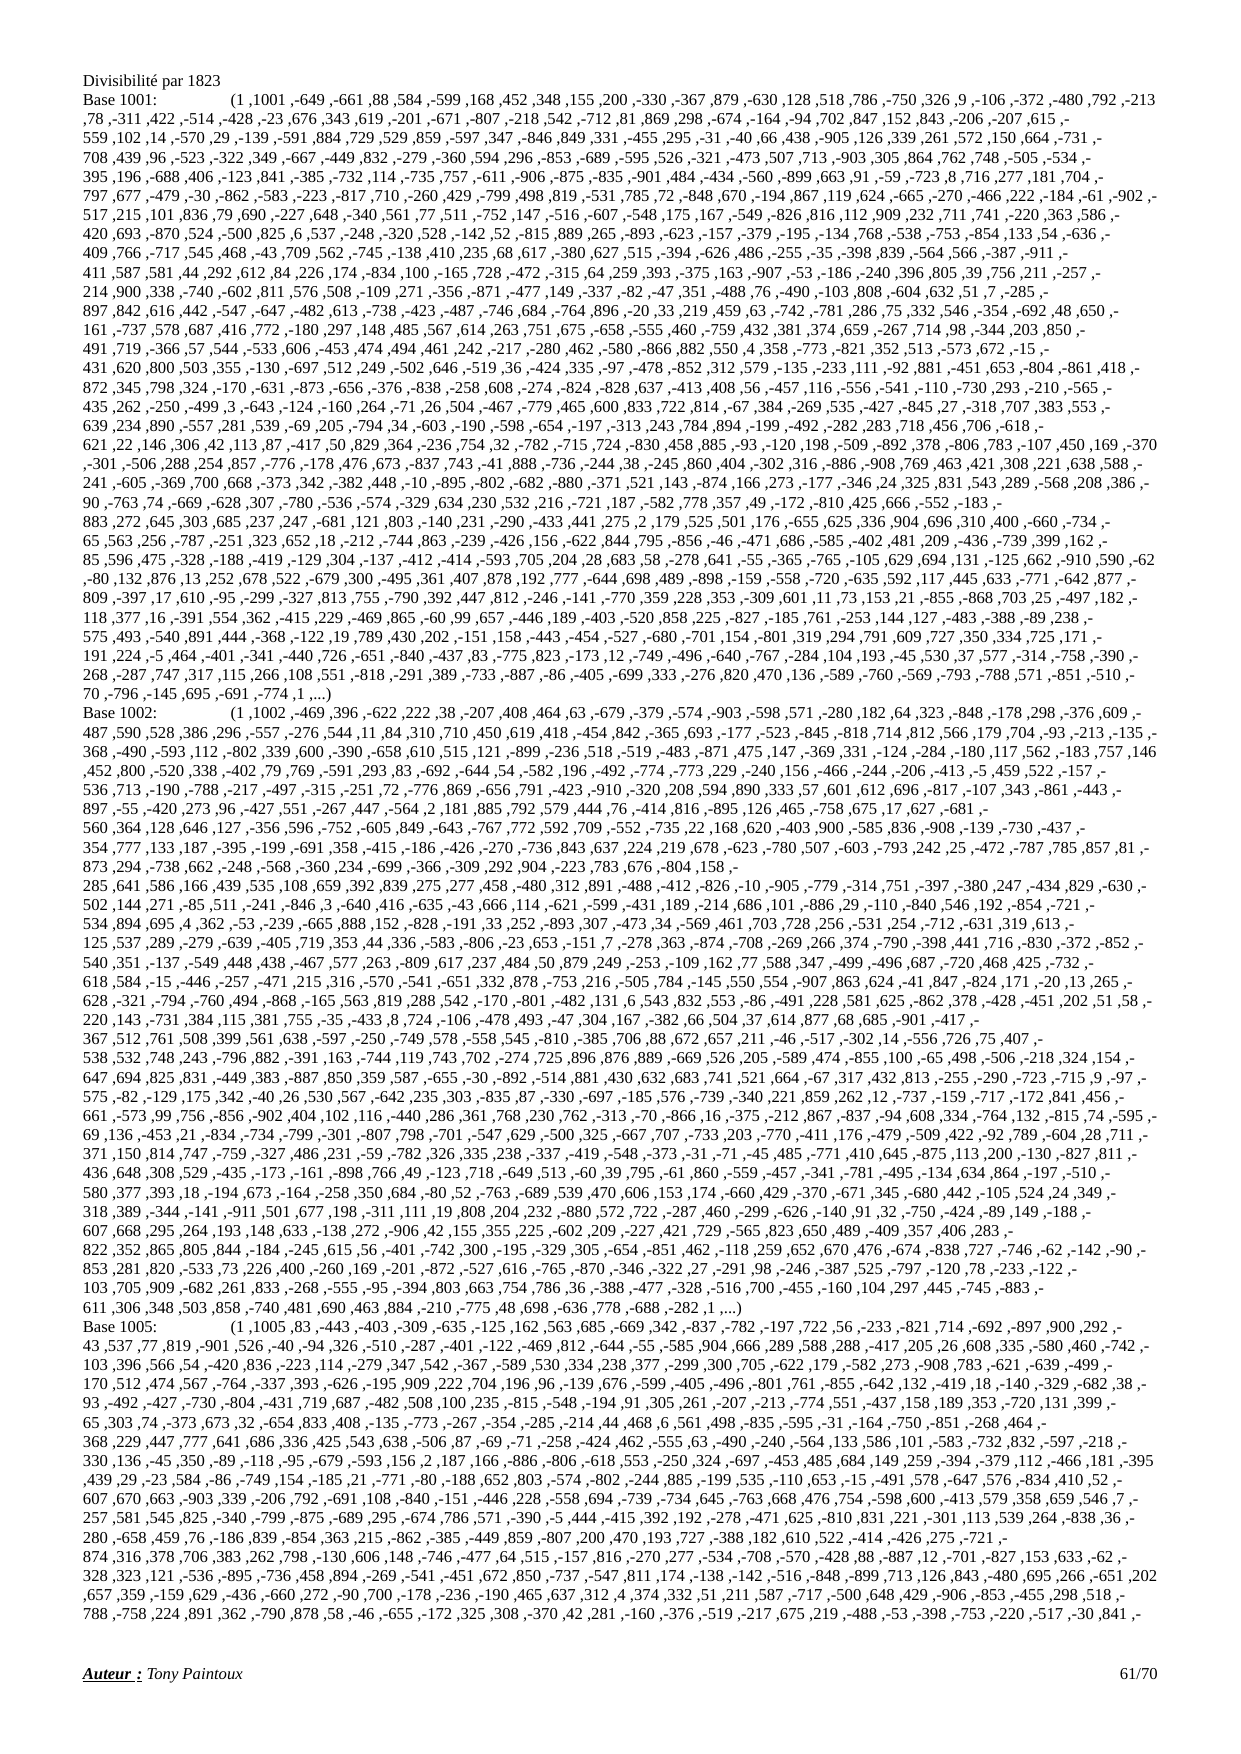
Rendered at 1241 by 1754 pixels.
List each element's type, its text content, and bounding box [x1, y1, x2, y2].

text Base 1005: (1 ,1005 ,83 ,-443 ,-403 ,-309 ,-635 ,-125 ,162 ,563 ,685 ,-669 ,342 ,-837 ,-782 ,-197 ,722 ,56 ,-233 ,-821 ,714 ,-692 ,-897 ,900 ,292 ,-43 ,537 ,77 ,819 ,-901 ,526 ,-40 ,-94 ,326 ,-510 ,-287 ,-401 ,-122 ,-469 ,812 ,-644 ,-55 ,-585 ,904 ,666 ,289 ,588 ,288 ,-417 ,205 ,26 ,608 ,335 ,-580 ,460 ,-742 ,-103 ,396 ,566 ,54 ,-420 ,836 ,-223 ,114 ,-279 ,347 ,542 ,-367 ,-589 ,530 ,334 ,238 ,377 ,-299 ,300 ,705 ,-622 ,179 ,-582 ,273 ,-908 ,783 ,-621 ,-639 ,-499 ,-170 ,512 ,474 ,567 ,-764 ,-337 ,393 ,-626 ,-195 ,909 ,222 ,704 ,196 ,96 ,-139 ,676 ,-599 ,-405 ,-496 ,-801 ,761 ,-855 ,-642 ,132 ,-419 ,18 ,-140 ,-329 ,-682 ,38 ,-93 ,-492 ,-427 ,-730 ,-804 ,-431 ,719 ,687 ,-482 ,508 ,100 ,235 ,-815 ,-548 ,-194 ,91 ,305 ,261 ,-207 ,-213 ,-774 ,551 ,-437 ,158 ,189 ,353 ,-720 ,131 ,399 ,-65 ,303 ,74 ,-373 ,673 ,32 ,-654 ,833 ,408 ,-135 ,-773 ,-267 ,-354 ,-285 ,-214 ,44 ,468 ,6 ,561 ,498 ,-835 ,-595 ,-31 ,-164 ,-750 ,-851 ,-268 ,464 ,-368 ,229 ,447 ,777 ,641 ,686 ,336 ,425 ,543 ,638 ,-506 ,87 ,-69 ,-71 ,-258 ,-424 ,462 ,-555 ,63 ,-490 ,-240 ,-564 ,133 ,586 ,101 ,-583 ,-732 ,832 ,-597 ,-218 ,-330 ,136 ,-45 ,350 ,-89 ,-118 ,-95 ,-679 ,-593 ,156 ,2 ,187 ,166 ,-886 ,-806 ,-618 ,553 ,-250 ,324 ,-697 ,-453 ,485 ,684 ,149 ,259 ,-394 ,-379 ,112 ,-466 ,181 ,-395 ,439 ,29 ,-23 ,584 ,-86 ,-749 ,154 ,-185 ,21 ,-771 ,-80 ,-188 ,652 ,803 ,-574 ,-802 ,-244 ,885 ,-199 ,535 ,-110 ,653 ,-15 ,-491 ,578 ,-647 ,576 ,-834 ,410 ,52 ,-607 ,670 ,663 ,-903 ,339 ,-206 ,792 ,-691 ,108 ,-840 ,-151 ,-446 ,228 ,-558 ,694 ,-739 ,-734 ,645 ,-763 ,668 ,476 ,754 ,-598 ,600 ,-413 ,579 ,358 ,659 ,546 ,7 ,-257 ,581 ,545 ,825 ,-340 ,-799 ,-875 ,-689 ,295 ,-674 ,786 ,571 ,-390 ,-5 ,444 ,-415 ,392 ,192 ,-278 ,-471 ,625 ,-810 ,831 ,221 ,-301 ,113 ,539 ,264 ,-838 ,36 ,-280 ,-658 ,459 ,76 ,-186 ,839 ,-854 ,363 ,215 ,-862 ,-385 ,-449 ,859 ,-807 ,200 ,470 ,193 ,727 ,-388 ,182 ,610 ,522 ,-414 ,-426 ,275 ,-721 ,-874 ,316 ,378 ,706 ,383 ,262 ,798 ,-130 ,606 ,148 ,-746 ,-477 ,64 ,515 ,-157 ,816 ,-270 ,277 ,-534 ,-708 ,-570 ,-428 ,88 ,-887 ,12 ,-701 ,-827 ,153 ,633 ,-62 ,-328 ,323 ,121 ,-536 ,-895 ,-736 ,458 ,894 ,-269 ,-541 ,-451 ,672 ,850 ,-737 ,-547 ,811 ,174 ,-138 ,-142 ,-516 ,-848 ,-899 ,713 ,126 ,843 ,-480 ,695 ,266 ,-651 ,202 ,657 ,359 ,-159 ,629 ,-436 ,-660 ,272 ,-90 ,700 ,-178 ,-236 ,-190 ,465 ,637 ,312 ,4 ,374 ,332 ,51 ,211 ,587 ,-717 ,-500 ,648 ,429 ,-906 ,-853 ,-455 ,298 ,518 ,-788 ,-758 ,224 ,891 ,362 ,-790 ,878 ,58 ,-46 ,-655 ,-172 ,325 ,308 ,-370 ,42 ,281 ,-160 ,-376 ,-519 ,-217 ,675 ,219 ,-488 ,-53 ,-398 ,-753 ,-220 ,-517 ,-30 ,841 ,- [83, 1317, 1157, 1623]
text Base 1001: (1 ,1001 ,-649 ,-661 ,88 ,584 ,-599 ,168 ,452 ,348 ,155 ,200 ,-330 ,-367 ,879 ,-630 ,128 ,518 ,786 ,-750 ,326 ,9 ,-106 ,-372 ,-480 ,792 ,-213 ,78 ,-311 ,422 ,-514 ,-428 ,-23 ,676 ,343 ,619 ,-201 ,-671 ,-807 ,-218 ,542 ,-712 ,81 ,869 ,298 ,-674 ,-164 ,-94 ,702 ,847 ,152 ,843 ,-206 ,-207 ,615 ,-559 ,102 ,14 ,-570 ,29 ,-139 ,-591 ,884 ,729 ,529 ,859 ,-597 ,347 ,-846 ,849 ,331 ,-455 ,295 ,-31 ,-40 ,66 ,438 ,-905 ,126 ,339 ,261 ,572 ,150 ,664 ,-731 ,-708 ,439 ,96 ,-523 ,-322 ,349 ,-667 ,-449 ,832 ,-279 ,-360 ,594 ,296 ,-853 ,-689 ,-595 ,526 ,-321 ,-473 ,507 ,713 ,-903 ,305 ,864 ,762 ,748 ,-505 ,-534 ,-395 ,196 ,-688 ,406 ,-123 ,841 ,-385 ,-732 ,114 ,-735 ,757 ,-611 ,-906 ,-875 ,-835 ,-901 ,484 ,-434 ,-560 ,-899 ,663 ,91 ,-59 ,-723 ,8 ,716 ,277 ,181 ,704 ,-797 ,677 ,-479 ,-30 ,-862 ,-583 ,-223 ,-817 ,710 ,-260 ,429 ,-799 ,498 ,819 ,-531 ,785 ,72 ,-848 ,670 ,-194 ,867 ,119 ,624 ,-665 ,-270 ,-466 ,222 ,-184 ,-61 ,-902 ,-517 ,215 ,101 ,836 ,79 ,690 ,-227 ,648 ,-340 ,561 ,77 ,511 ,-752 ,147 ,-516 ,-607 ,-548 ,175 ,167 ,-549 ,-826 ,816 ,112 ,909 ,232 ,711 ,741 ,-220 ,363 ,586 ,-420 ,693 ,-870 ,524 ,-500 ,825 ,6 ,537 ,-248 ,-320 ,528 ,-142 ,52 ,-815 ,889 ,265 ,-893 ,-623 ,-157 ,-379 ,-195 ,-134 ,768 ,-538 ,-753 ,-854 ,133 ,54 ,-636 ,-409 ,766 ,-717 ,545 ,468 ,-43 ,709 ,562 ,-745 ,-138 ,410 ,235 ,68 ,617 ,-380 ,627 ,515 ,-394 ,-626 ,486 ,-255 ,-35 ,-398 ,839 ,-564 ,566 ,-387 ,-911 ,-411 ,587 ,581 ,44 ,292 ,612 ,84 ,226 ,174 ,-834 ,100 ,-165 ,728 ,-472 ,-315 ,64 ,259 ,393 ,-375 ,163 ,-907 ,-53 ,-186 ,-240 ,396 ,805 ,39 ,756 ,211 ,-257 ,-214 ,900 ,338 ,-740 ,-602 ,811 ,576 ,508 ,-109 ,271 ,-356 ,-871 ,-477 ,149 ,-337 ,-82 ,-47 ,351 ,-488 ,76 ,-490 ,-103 ,808 ,-604 ,632 ,51 ,7 ,-285 ,-897 ,842 ,616 ,442 ,-547 ,-647 ,-482 ,613 ,-738 ,-423 ,-487 ,-746 ,684 ,-764 ,896 ,-20 ,33 ,219 ,459 ,63 ,-742 ,-781 ,286 ,75 ,332 ,546 ,-354 ,-692 ,48 ,650 ,-161 ,-737 ,578 ,687 ,416 ,772 ,-180 ,297 ,148 ,485 ,567 ,614 ,263 ,751 ,675 ,-658 ,-555 ,460 ,-759 ,432 ,381 ,374 ,659 ,-267 ,714 ,98 ,-344 ,203 ,850 ,-491 ,719 ,-366 ,57 ,544 ,-533 ,606 ,-453 ,474 ,494 ,461 ,242 ,-217 ,-280 ,462 ,-580 ,-866 ,882 ,550 ,4 ,358 ,-773 ,-821 ,352 ,513 ,-573 ,672 ,-15 ,-431 ,620 ,800 ,503 ,355 ,-130 ,-697 ,512 ,249 ,-502 ,646 ,-519 ,36 ,-424 ,335 ,-97 ,-478 ,-852 ,312 ,579 ,-135 ,-233 ,111 ,-92 ,881 ,-451 ,653 ,-804 ,-861 ,418 ,-872 ,345 ,798 ,324 ,-170 ,-631 ,-873 ,-656 ,-376 ,-838 ,-258 ,608 ,-274 ,-824 ,-828 ,637 ,-413 ,408 ,56 ,-457 ,116 ,-556 ,-541 ,-110 ,-730 ,293 ,-210 ,-565 ,-435 ,262 ,-250 ,-499 ,3 ,-643 ,-124 ,-160 ,264 ,-71 ,26 ,504 ,-467 ,-779 ,465 ,600 ,833 ,722 ,814 ,-67 ,384 ,-269 ,535 ,-427 ,-845 ,27 ,-318 ,707 ,383 ,553 ,-639 ,234 ,890 ,-557 ,281 ,539 ,-69 ,205 ,-794 ,34 ,-603 ,-190 ,-598 ,-654 ,-197 ,-313 ,243 ,784 ,894 ,-199 ,-492 ,-282 ,283 ,718 ,456 ,706 ,-618 ,-621 ,22 ,146 ,306 ,42 ,113 ,87 ,-417 ,50 ,829 ,364 ,-236 ,754 ,32 ,-782 ,-715 ,724 ,-830 ,458 ,885 ,-93 ,-120 ,198 ,-509 ,-892 ,378 ,-806 ,783 ,-107 ,450 ,169 ,-370 ,-301 ,-506 ,288 ,254 ,857 ,-776 ,-178 ,476 ,673 ,-837 ,743 ,-41 ,888 ,-736 ,-244 ,38 ,-245 ,860 ,404 ,-302 ,316 ,-886 ,-908 ,769 ,463 ,421 ,308 ,221 ,638 ,588 ,-241 ,-605 ,-369 ,700 ,668 ,-373 ,342 ,-382 ,448 ,-10 ,-895 ,-802 ,-682 ,-880 ,-371 ,521 ,143 ,-874 ,166 ,273 ,-177 ,-346 ,24 ,325 ,831 ,543 ,289 ,-568 ,208 ,386 ,-90 ,-763 ,74 ,-669 ,-628 ,307 ,-780 ,-536 ,-574 ,-329 ,634 ,230 ,532 ,216 ,-721 ,187 ,-582 ,778 ,357 ,49 ,-172 ,-810 ,425 ,666 ,-552 ,-183 ,-883 ,272 ,645 ,303 ,685 ,237 ,247 ,-681 ,121 ,803 ,-140 ,231 ,-290 ,-433 ,441 ,275 ,2 ,179 ,525 ,501 ,176 ,-655 ,625 ,336 ,904 ,696 ,310 ,400 ,-660 ,-734 ,-65 ,563 ,256 ,-787 ,-251 ,323 ,652 ,18 ,-212 ,-744 ,863 ,-239 ,-426 ,156 ,-622 ,844 ,795 ,-856 ,-46 ,-471 ,686 ,-585 ,-402 ,481 ,209 ,-436 ,-739 ,399 ,162 ,-85 ,596 ,475 ,-328 ,-188 ,-419 ,-129 ,304 ,-137 ,-412 ,-414 ,-593 ,705 ,204 ,28 ,683 ,58 ,-278 ,641 ,-55 ,-365 ,-765 ,-105 ,629 ,694 ,131 ,-125 ,662 ,-910 ,590 ,-62 ,-80 ,132 ,876 ,13 ,252 ,678 ,522 ,-679 ,300 ,-495 ,361 ,407 ,878 ,192 ,777 ,-644 ,698 ,489 ,-898 ,-159 ,-558 ,-720 ,-635 ,592 ,117 ,445 ,633 ,-771 ,-642 ,877 ,-809 ,-397 ,17 ,610 ,-95 ,-299 ,-327 ,813 ,755 ,-790 ,392 ,447 ,812 ,-246 ,-141 ,-770 ,359 ,228 ,353 ,-309 ,601 ,11 ,73 ,153 ,21 ,-855 ,-868 ,703 ,25 ,-497 ,182 ,-118 ,377 ,16 ,-391 ,554 ,362 ,-415 ,229 ,-469 ,865 ,-60 ,99 ,657 ,-446 ,189 ,-403 ,-520 ,858 ,225 ,-827 ,-185 ,761 ,-253 ,144 ,127 ,-483 ,-388 ,-89 ,238 ,-575 ,493 ,-540 ,891 ,444 ,-368 ,-122 ,19 ,789 ,430 ,202 ,-151 ,158 ,-443 ,-454 ,-527 ,-680 ,-701 ,154 ,-801 ,319 ,294 ,791 ,609 ,727 ,350 ,334 ,725 ,171 ,-191 ,224 ,-5 ,464 ,-401 ,-341 ,-440 ,726 ,-651 ,-840 ,-437 ,83 ,-775 ,823 ,-173 ,12 ,-749 ,-496 ,-640 ,-767 ,-284 ,104 ,193 ,-45 ,530 ,37 ,577 ,-314 ,-758 ,-390 ,-268 ,-287 ,747 ,317 ,115 ,266 ,108 ,551 ,-818 ,-291 ,389 ,-733 ,-887 ,-86 ,-405 ,-699 ,333 ,-276 ,820 ,470 ,136 ,-589 ,-760 ,-569 ,-793 ,-788 ,571 ,-851 ,-510 ,-70 ,-796 ,-145 ,695 ,-691 ,-774 ,1 ,...) [83, 90, 1157, 703]
text Base 1002: (1 ,1002 ,-469 ,396 ,-622 ,222 ,38 ,-207 ,408 ,464 ,63 ,-679 ,-379 ,-574 ,-903 ,-598 ,571 ,-280 ,182 ,64 ,323 ,-848 ,-178 ,298 ,-376 ,609 ,-487 ,590 ,528 ,386 ,296 ,-557 ,-276 ,544 ,11 ,84 ,310 ,710 ,450 ,619 ,418 ,-454 ,842 ,-365 ,693 ,-177 ,-523 ,-845 ,-818 ,714 ,812 ,566 ,179 ,704 ,-93 ,-213 ,-135 ,-368 ,-490 ,-593 ,112 ,-802 ,339 ,600 ,-390 ,-658 ,610 ,515 ,121 ,-899 ,-236 ,518 ,-519 ,-483 ,-871 ,475 ,147 ,-369 ,331 ,-124 ,-284 ,-180 ,117 ,562 ,-183 ,757 ,146 ,452 ,800 ,-520 ,338 ,-402 ,79 ,769 ,-591 ,293 ,83 ,-692 ,-644 ,54 ,-582 ,196 ,-492 ,-774 ,-773 ,229 ,-240 ,156 ,-466 ,-244 ,-206 ,-413 ,-5 ,459 ,522 ,-157 ,-536 ,713 ,-190 ,-788 ,-217 ,-497 ,-315 ,-251 ,72 ,-776 ,869 ,-656 ,791 ,-423 ,-910 ,-320 ,208 ,594 ,890 ,333 ,57 ,601 ,612 ,696 ,-817 ,-107 ,343 ,-861 ,-443 ,-897 ,-55 ,-420 ,273 ,96 ,-427 ,551 ,-267 ,447 ,-564 ,2 ,181 ,885 ,792 ,579 ,444 ,76 ,-414 ,816 ,-895 ,126 ,465 ,-758 ,675 ,17 ,627 ,-681 ,-560 ,364 ,128 ,646 ,127 ,-356 ,596 ,-752 ,-605 ,849 ,-643 ,-767 ,772 ,592 ,709 ,-552 ,-735 ,22 ,168 ,620 ,-403 ,900 ,-585 ,836 ,-908 ,-139 ,-730 ,-437 ,-354 ,777 ,133 ,187 ,-395 ,-199 ,-691 ,358 ,-415 ,-186 ,-426 ,-270 ,-736 ,843 ,637 ,224 ,219 ,678 ,-623 ,-780 ,507 ,-603 ,-793 ,242 ,25 ,-472 ,-787 ,785 ,857 ,81 ,-873 ,294 ,-738 ,662 ,-248 ,-568 ,-360 ,234 ,-699 ,-366 ,-309 ,292 ,904 ,-223 ,783 ,676 ,-804 ,158 ,-285 ,641 ,586 ,166 ,439 ,535 ,108 ,659 ,392 ,839 ,275 ,277 ,458 ,-480 ,312 ,891 ,-488 ,-412 ,-826 ,-10 ,-905 ,-779 ,-314 ,751 ,-397 ,-380 ,247 ,-434 ,829 ,-630 ,-502 ,144 ,271 ,-85 ,511 ,-241 ,-846 ,3 ,-640 ,416 ,-635 ,-43 ,666 ,114 ,-621 ,-599 ,-431 ,189 ,-214 ,686 ,101 ,-886 ,29 ,-110 ,-840 ,546 ,192 ,-854 ,-721 ,-534 ,894 ,695 ,4 ,362 ,-53 ,-239 ,-665 ,888 ,152 ,-828 ,-191 ,33 ,252 ,-893 ,307 ,-473 ,34 ,-569 ,461 ,703 ,728 ,256 ,-531 ,254 ,-712 ,-631 ,319 ,613 ,-125 ,537 ,289 ,-279 ,-639 ,-405 ,719 ,353 ,44 ,336 ,-583 ,-806 ,-23 ,653 ,-151 ,7 ,-278 ,363 ,-874 ,-708 ,-269 ,266 ,374 ,-790 ,-398 ,441 ,716 ,-830 ,-372 ,-852 ,-540 ,351 ,-137 ,-549 ,448 ,438 ,-467 ,577 ,263 ,-809 ,617 ,237 ,484 ,50 ,879 ,249 ,-253 ,-109 ,162 ,77 ,588 ,347 ,-499 ,-496 ,687 ,-720 ,468 ,425 ,-732 ,-618 ,584 ,-15 ,-446 ,-257 ,-471 ,215 ,316 ,-570 ,-541 ,-651 ,332 ,878 ,-753 ,216 ,-505 ,784 ,-145 ,550 ,554 ,-907 ,863 ,624 ,-41 ,847 ,-824 ,171 ,-20 ,13 ,265 ,-628 ,-321 ,-794 ,-760 ,494 ,-868 ,-165 ,563 ,819 ,288 ,542 ,-170 ,-801 ,-482 ,131 ,6 ,543 ,832 ,553 ,-86 ,-491 ,228 ,581 ,625 ,-862 ,378 ,-428 ,-451 ,202 ,51 ,58 ,-220 ,143 ,-731 ,384 ,115 ,381 ,755 ,-35 ,-433 ,8 ,724 ,-106 ,-478 ,493 ,-47 ,304 ,167 ,-382 ,66 ,504 ,37 ,614 ,877 ,68 ,685 ,-901 ,-417 ,-367 ,512 ,761 ,508 ,399 ,561 ,638 ,-597 ,-250 ,-749 ,578 ,-558 ,545 ,-810 ,-385 ,706 ,88 ,672 ,657 ,211 ,-46 ,-517 ,-302 ,14 ,-556 ,726 ,75 ,407 ,-538 ,532 ,748 ,243 ,-796 ,882 ,-391 ,163 ,-744 ,119 ,743 ,702 ,-274 ,725 ,896 ,876 ,889 ,-669 ,526 ,205 ,-589 ,474 ,-855 ,100 ,-65 ,498 ,-506 ,-218 ,324 ,154 ,-647 ,694 ,825 ,831 ,-449 ,383 ,-887 ,850 ,359 ,587 ,-655 ,-30 ,-892 ,-514 ,881 ,430 ,632 ,683 ,741 ,521 ,664 ,-67 ,317 ,432 ,813 ,-255 ,-290 ,-723 ,-715 ,9 ,-97 ,-575 ,-82 ,-129 ,175 ,342 ,-40 ,26 ,530 ,567 ,-642 ,235 ,303 ,-835 ,87 ,-330 ,-697 ,-185 ,576 ,-739 ,-340 ,221 ,859 ,262 ,12 ,-737 ,-159 ,-717 ,-172 ,841 ,456 ,-661 ,-573 ,99 ,756 ,-856 ,-902 ,404 ,102 ,116 ,-440 ,286 ,361 ,768 ,230 ,762 ,-313 ,-70 ,-866 ,16 ,-375 ,-212 ,867 ,-837 ,-94 ,608 ,334 ,-764 ,132 ,-815 ,74 ,-595 ,-69 ,136 ,-453 ,21 ,-834 ,-734 ,-799 ,-301 ,-807 ,798 ,-701 ,-547 ,629 ,-500 ,325 ,-667 ,707 ,-733 ,203 ,-770 ,-411 ,176 ,-479 ,-509 ,422 ,-92 ,789 ,-604 ,28 ,711 ,-371 ,150 ,814 ,747 ,-759 ,-327 ,486 ,231 ,-59 ,-782 ,326 ,335 ,238 ,-337 ,-419 ,-548 ,-373 ,-31 ,-71 ,-45 ,485 ,-771 ,410 ,645 ,-875 ,113 ,200 ,-130 ,-827 ,811 ,-436 ,648 ,308 ,529 ,-435 ,-173 ,-161 ,-898 ,766 ,49 ,-123 ,718 ,-649 ,513 ,-60 ,39 ,795 ,-61 ,860 ,-559 ,-457 ,-341 ,-781 ,-495 ,-134 ,634 ,864 ,-197 ,-510 ,-580 ,377 ,393 ,18 ,-194 ,673 ,-164 ,-258 ,350 ,684 ,-80 ,52 ,-763 ,-689 ,539 ,470 ,606 ,153 ,174 ,-660 ,429 ,-370 ,-671 ,345 ,-680 ,442 ,-105 ,524 ,24 ,349 ,-318 ,389 ,-344 ,-141 ,-911 ,501 ,677 ,198 ,-311 ,111 ,19 ,808 ,204 ,232 ,-880 ,572 ,722 ,-287 ,460 ,-299 ,-626 ,-140 ,91 ,32 ,-750 ,-424 ,-89 ,149 ,-188 ,-607 ,668 ,295 ,264 ,193 ,148 ,633 ,-138 ,272 ,-906 ,42 ,155 ,355 ,225 ,-602 ,209 ,-227 ,421 ,729 ,-565 ,823 ,650 ,489 ,-409 ,357 ,406 ,283 ,-822 ,352 ,865 ,805 ,844 ,-184 ,-245 ,615 ,56 ,-401 ,-742 ,300 ,-195 ,-329 ,305 ,-654 ,-851 ,462 ,-118 ,259 ,652 ,670 ,476 ,-674 ,-838 ,727 ,-746 ,-62 ,-142 ,-90 ,-853 ,281 ,820 ,-533 ,73 ,226 ,400 ,-260 ,169 ,-201 ,-872 ,-527 ,616 ,-765 ,-870 ,-346 ,-322 ,27 ,-291 ,98 ,-246 ,-387 ,525 ,-797 ,-120 ,78 ,-233 ,-122 ,-103 ,705 ,909 ,-682 ,261 ,833 ,-268 ,-555 ,-95 ,-394 ,803 ,663 ,754 ,786 ,36 ,-388 ,-477 ,-328 ,-516 ,700 ,-455 ,-160 ,104 ,297 ,445 ,-745 ,-883 ,-611 ,306 ,348 ,503 ,858 ,-740 ,481 ,690 ,463 ,884 ,-210 ,-775 ,48 ,698 ,-636 ,778 ,-688 ,-282 ,1 ,...) [83, 703, 1157, 1317]
text Divisibilité par 1823 [83, 71, 1157, 90]
